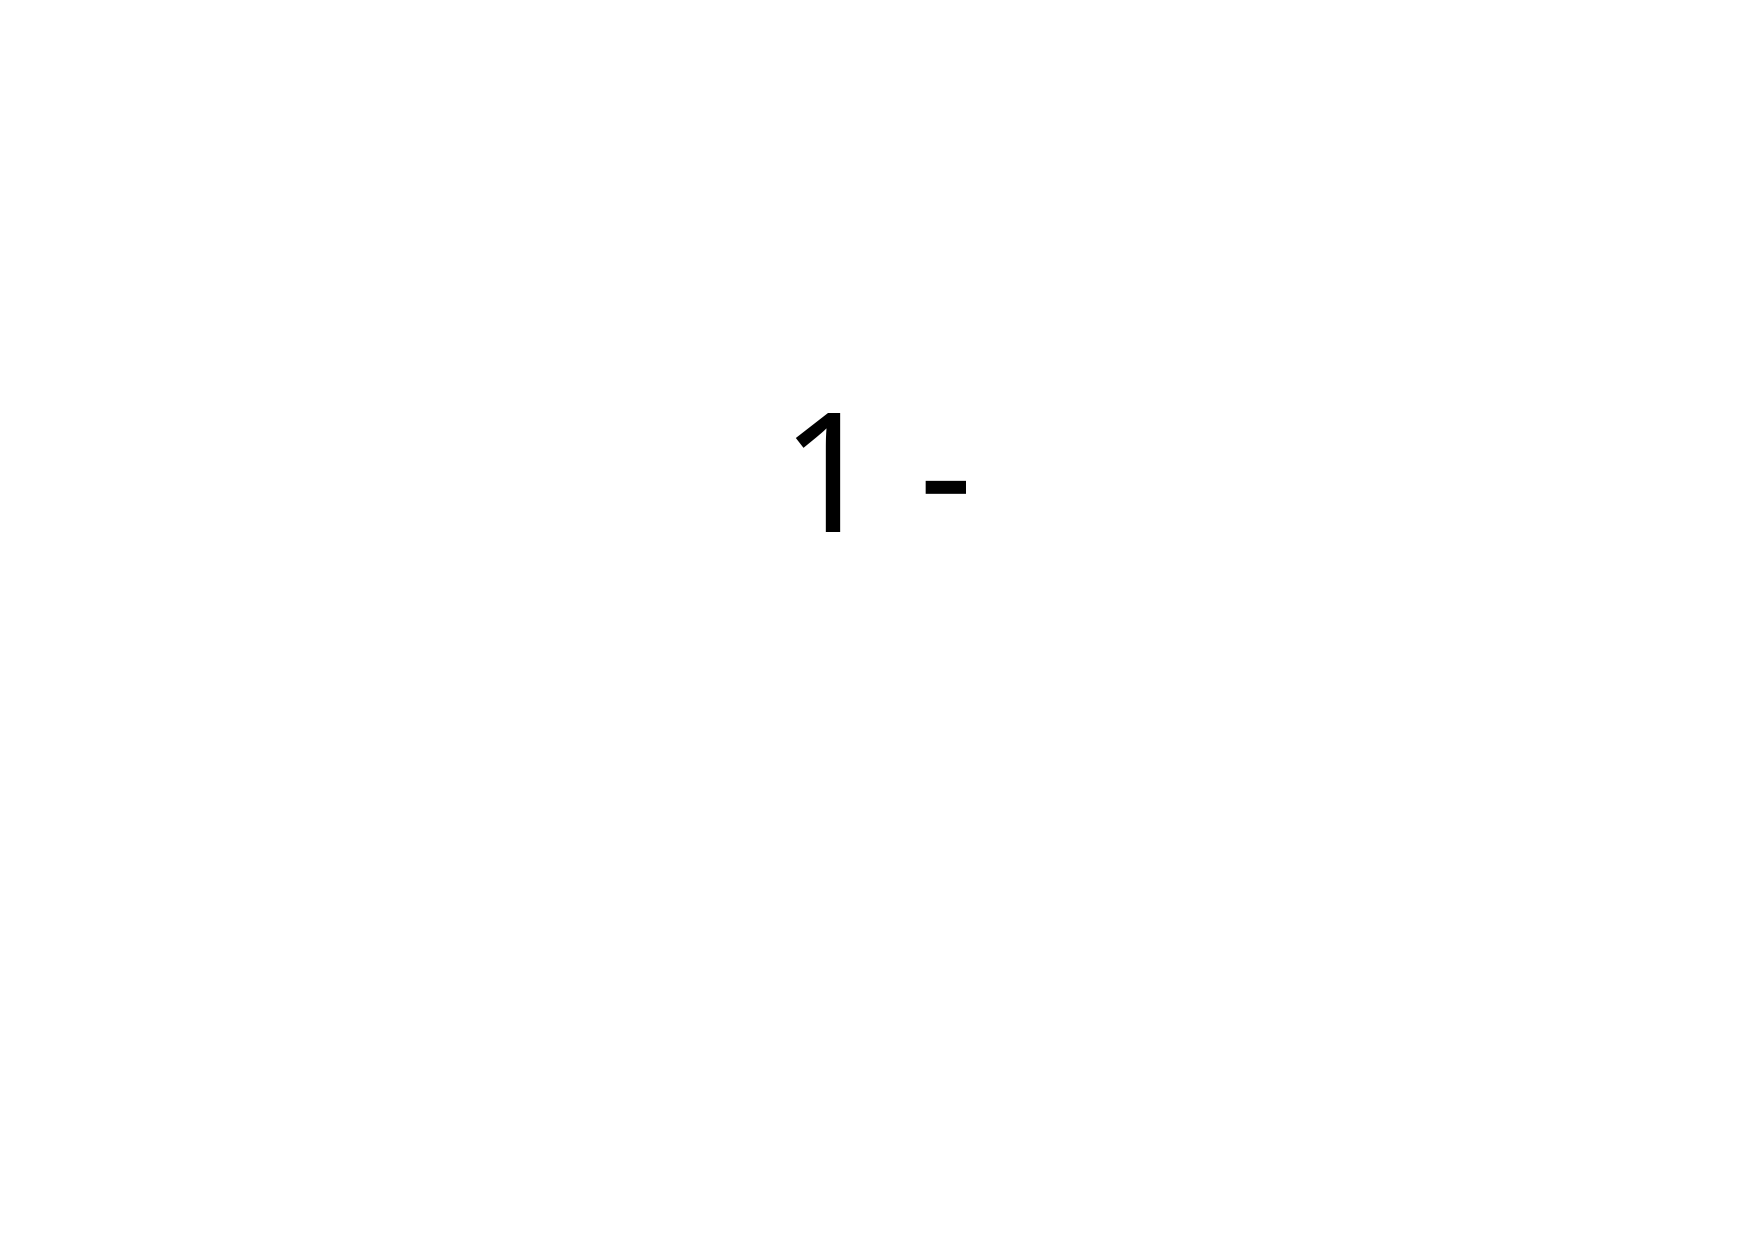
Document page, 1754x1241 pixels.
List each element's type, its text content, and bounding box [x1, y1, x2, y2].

text 1 - [59, 354, 1695, 581]
